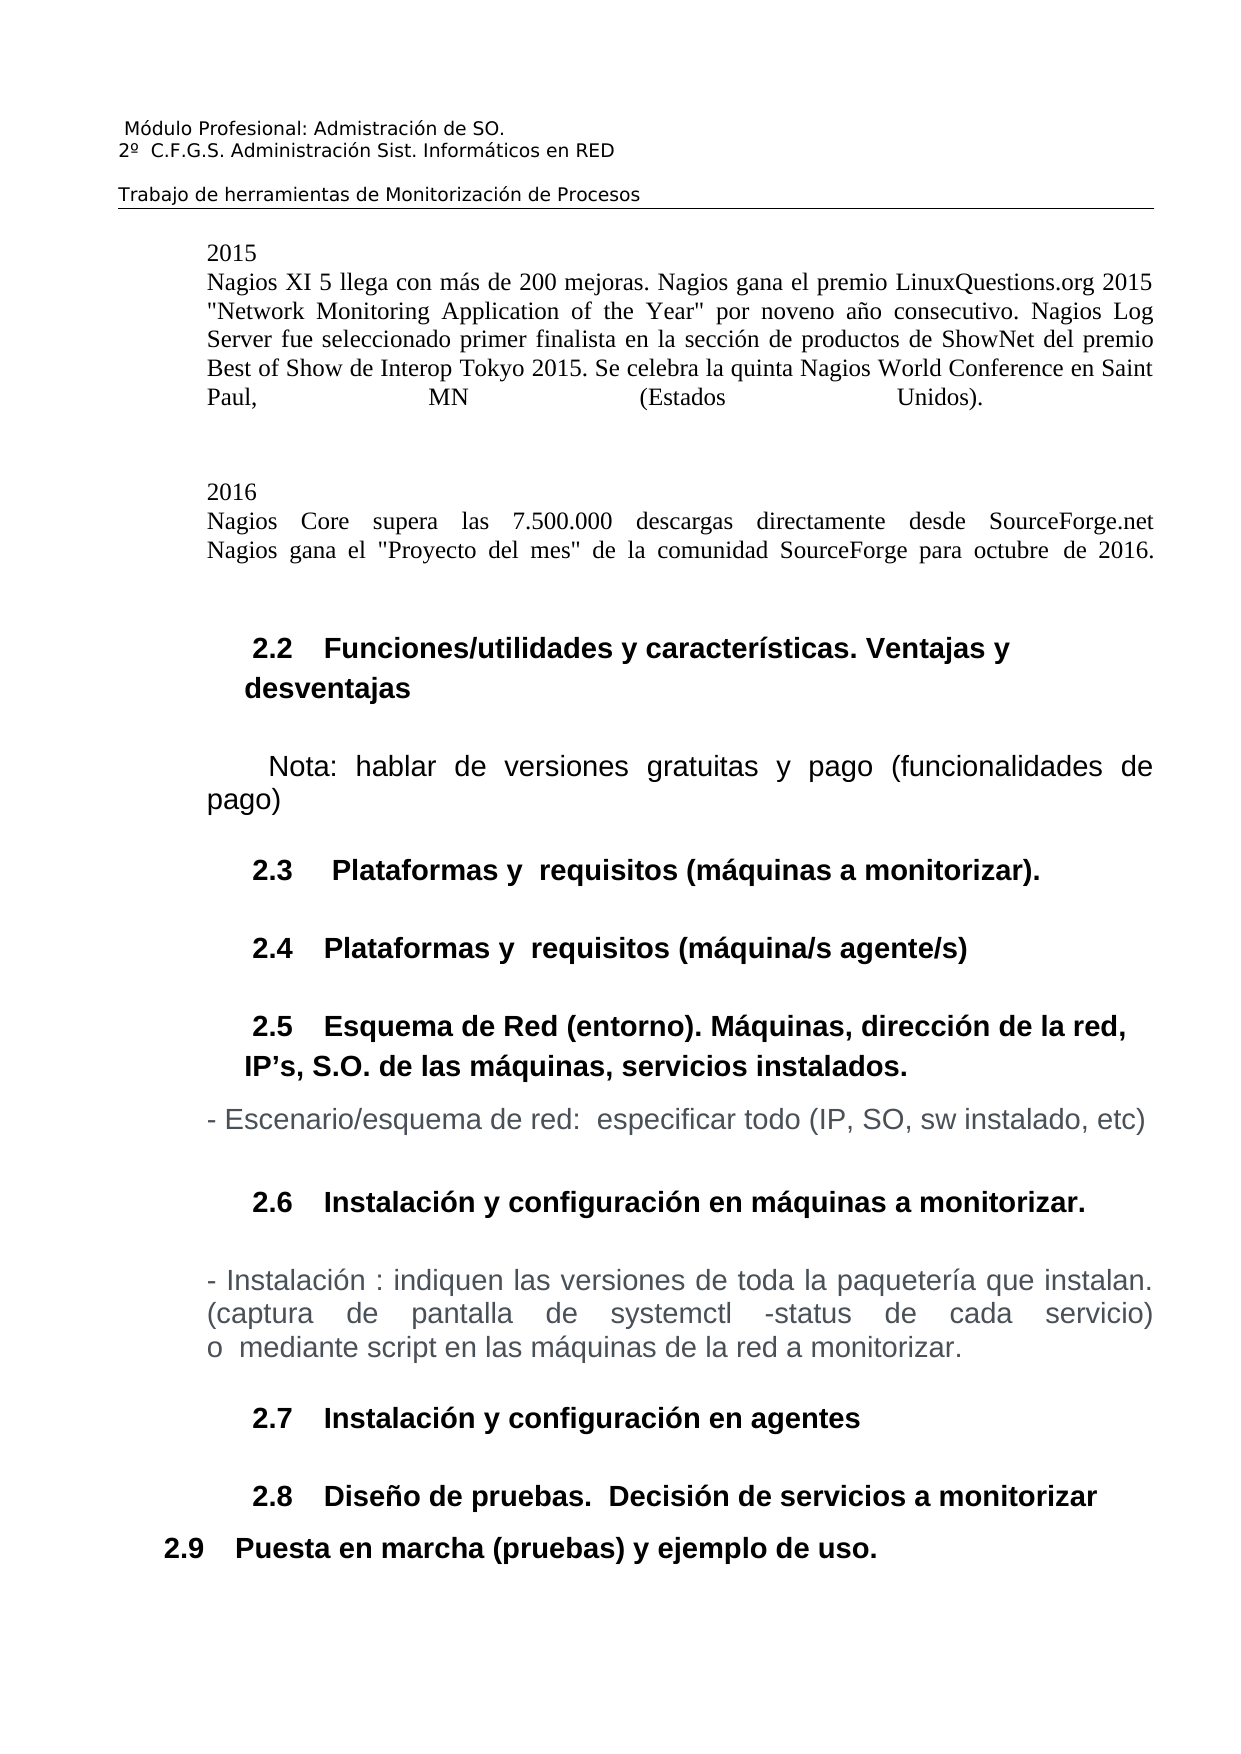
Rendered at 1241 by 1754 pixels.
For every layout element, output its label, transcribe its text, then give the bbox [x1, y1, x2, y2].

text 2016 Nagios Core supera las 7.500.000 descargas directamente desde SourceForge.net Nagios gana el "Proyecto del mes" de la comunidad SourceForge para octubre de 2016. [207, 477, 1154, 593]
text - Instalación : indiquen las versiones de toda la paquetería que instalan. (captura de pantalla de systemctl -status de cada servicio) o mediante script en las máquinas de la red a monitorizar. [207, 1263, 1154, 1363]
subtitle Plataformas y requisitos (máquina/s agente/s) [207, 931, 1154, 964]
text 2015 Nagios XI 5 llega con más de 200 mejoras. Nagios gana el premio LinuxQuestions.org 2015 "Network Monitoring Application of the Year" por noveno año consecutivo. Nagios Log Server fue seleccionado primer finalista en la sección de productos de ShowNet del premio Best of Show de Interop Tokyo 2015. Se celebra la quinta Nagios World Conference en Saint Paul, MN (Estados Unidos). [207, 238, 1154, 440]
subtitle Instalación y configuración en agentes [207, 1401, 1154, 1434]
subtitle Puesta en marcha (pruebas) y ejemplo de uso. [118, 1531, 1154, 1565]
subtitle Diseño de pruebas. Decisión de servicios a monitorizar [207, 1479, 1154, 1512]
subtitle Instalación y configuración en máquinas a monitorizar. [207, 1185, 1154, 1219]
subtitle Funciones/utilidades y características. Ventajas y desventajas [207, 631, 1154, 704]
subtitle Plataformas y requisitos (máquinas a monitorizar). [207, 853, 1154, 887]
text - Escenario/esquema de red: especificar todo (IP, SO, sw instalado, etc) [207, 1102, 1154, 1135]
subtitle Esquema de Red (entorno). Máquinas, dirección de la red, IP’s, S.O. de las máquinas, servicios instalados. [207, 1009, 1154, 1082]
text Nota: hablar de versiones gratuitas y pago (funcionalidades de pago) [207, 749, 1154, 816]
